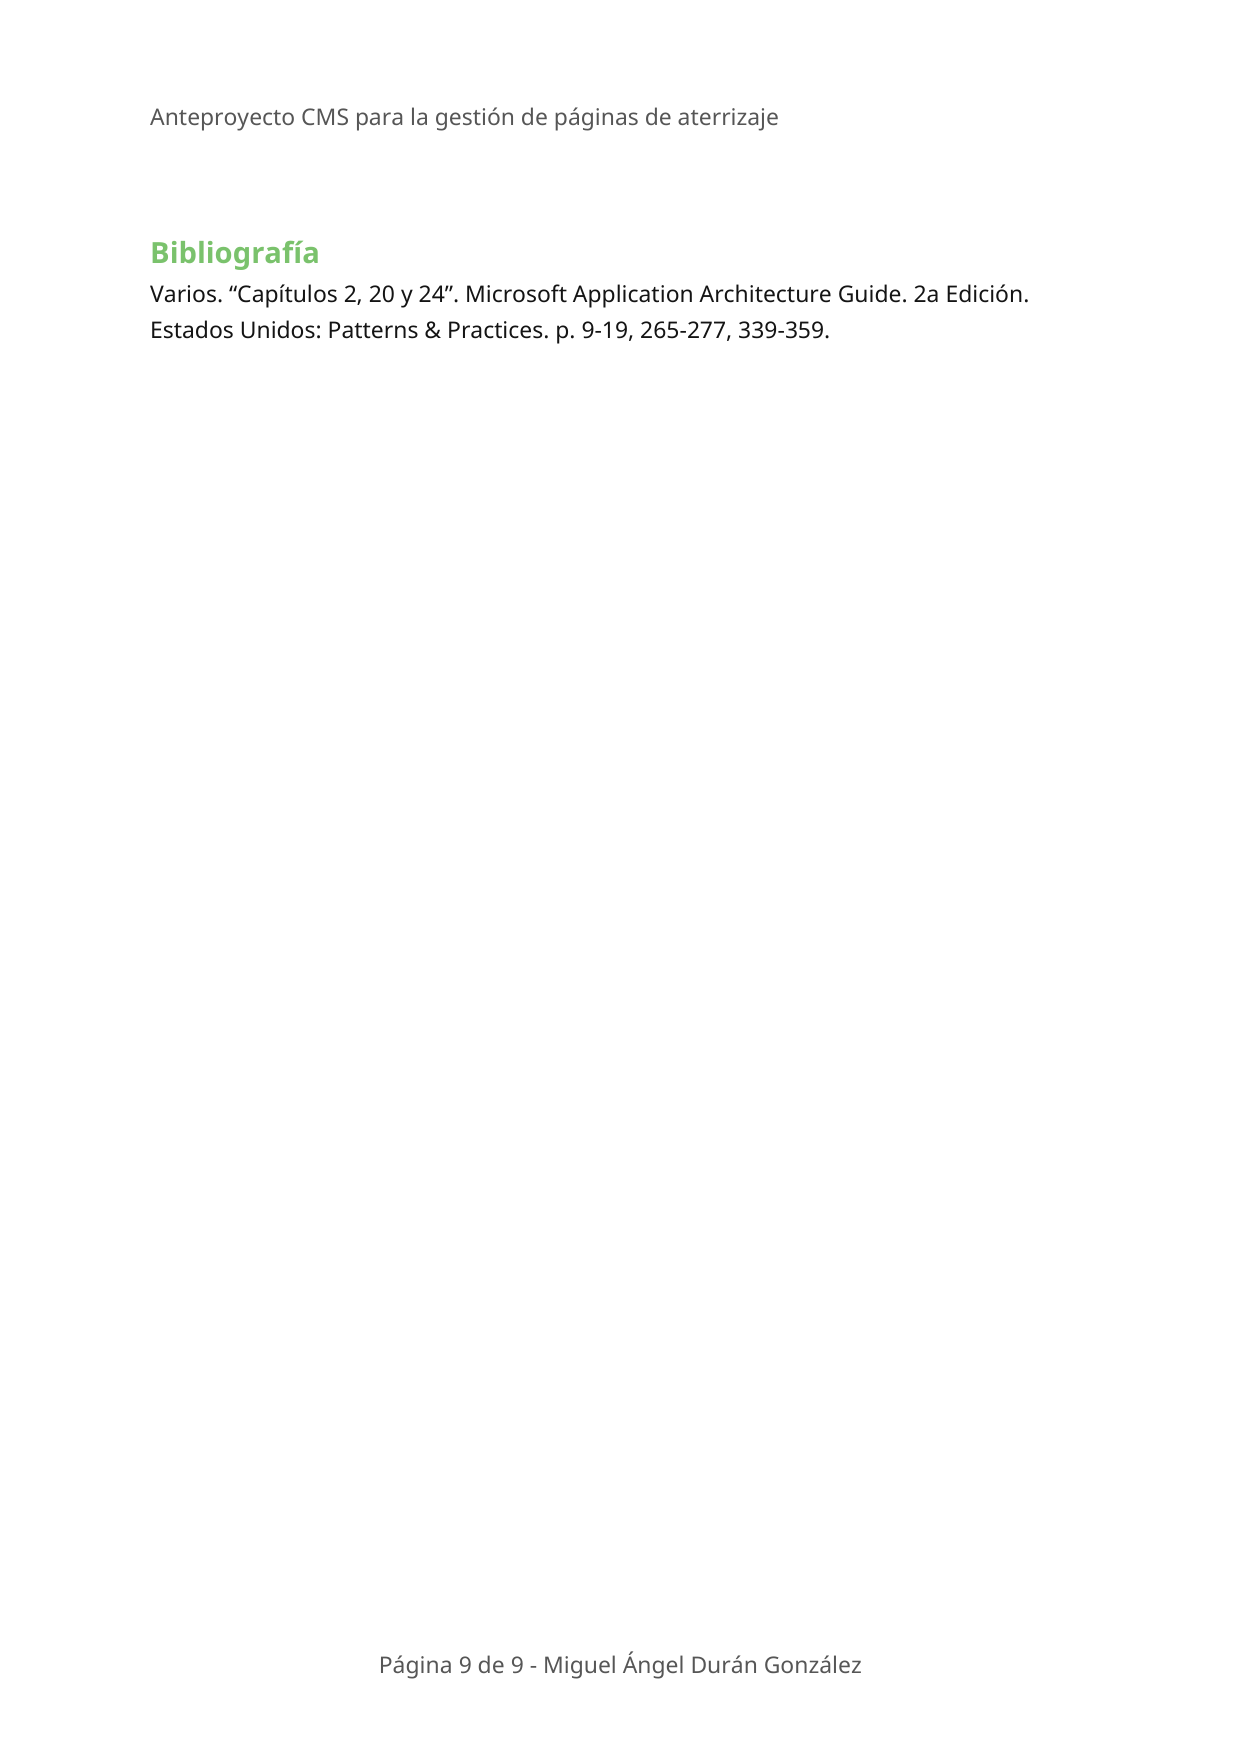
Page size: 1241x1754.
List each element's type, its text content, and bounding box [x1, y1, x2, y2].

text Varios. “Capítulos 2, 20 y 24”. Microsoft Application Architecture Guide. 2a Edición. Estados Unidos: Patterns & Practices. p. 9-19, 265-277, 339-359. [150, 278, 1090, 345]
subtitle Bibliografía [150, 232, 1090, 272]
